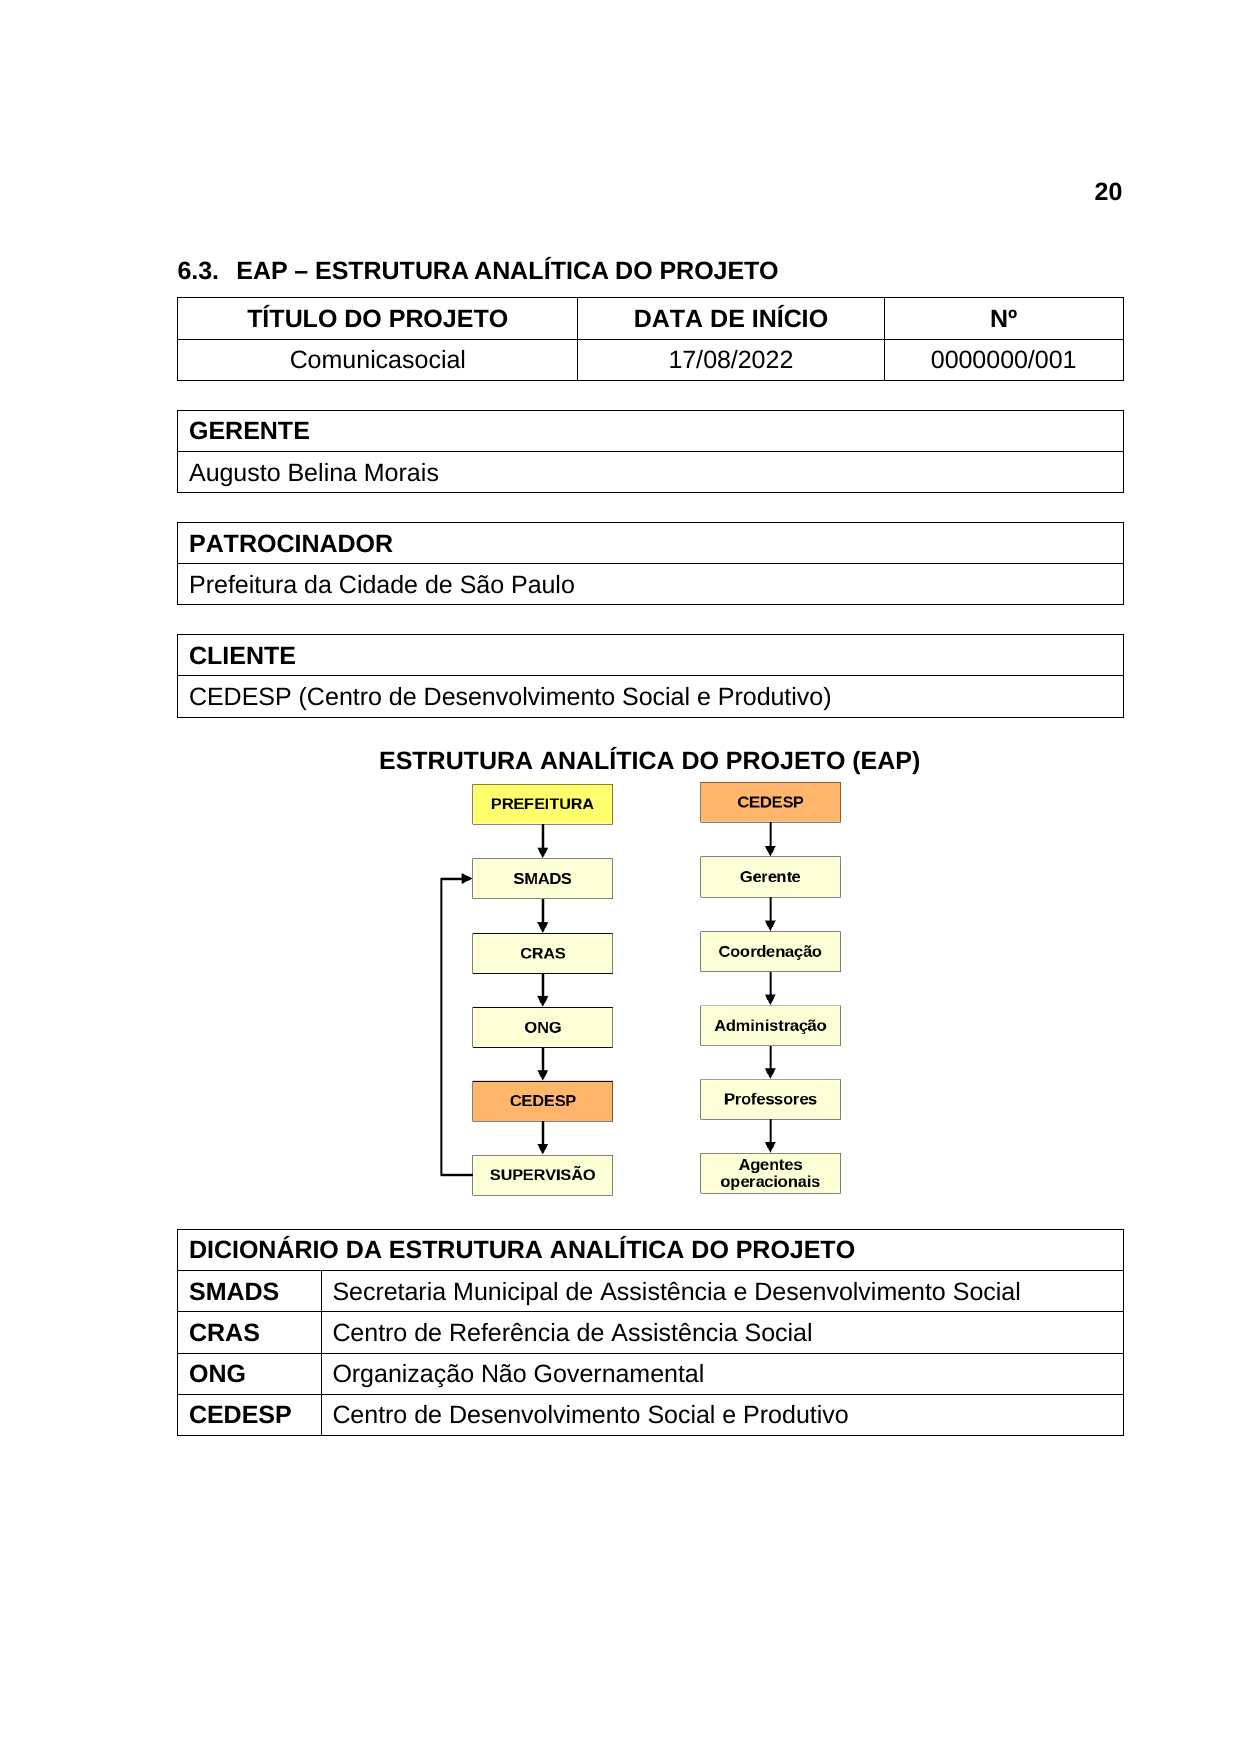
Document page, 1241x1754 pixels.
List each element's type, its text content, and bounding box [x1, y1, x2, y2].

subtitle EAP – Estrutura Analítica Do Projeto [177, 256, 1122, 285]
table_header TÍTULO DO PROJETO [178, 298, 577, 338]
table_cell 17/08/2022 [578, 340, 884, 380]
table_cell CRAS [178, 1312, 321, 1352]
table_header GERENTE [178, 411, 1123, 451]
table_cell Prefeitura da Cidade de São Paulo [178, 564, 1123, 604]
text ESTRUTURA ANALÍTICA DO PROJETO (EAP) [177, 746, 1122, 775]
table_cell CEDESP (Centro de Desenvolvimento Social e Produtivo) [178, 676, 1123, 717]
table_cell ONG [178, 1354, 321, 1394]
table_cell 0000000/001 [885, 340, 1123, 380]
table_header DATA DE INÍCIO [578, 298, 884, 338]
picture [406, 775, 893, 1200]
table_header DICIONÁRIO DA ESTRUTURA ANALÍTICA DO PROJETO [178, 1230, 1123, 1270]
table_cell CEDESP [178, 1395, 321, 1435]
table_cell Secretaria Municipal de Assistência e Desenvolvimento Social [322, 1271, 1123, 1311]
table_header CLIENTE [178, 635, 1123, 675]
table_header PATROCINADOR [178, 523, 1123, 563]
table_header Nº [885, 298, 1123, 338]
table_cell Centro de Desenvolvimento Social e Produtivo [322, 1395, 1123, 1435]
table_cell Organização Não Governamental [322, 1354, 1123, 1394]
table_cell Augusto Belina Morais [178, 452, 1123, 492]
table_cell Comunicasocial [178, 340, 577, 380]
table_cell SMADS [178, 1271, 321, 1311]
table_cell Centro de Referência de Assistência Social [322, 1312, 1123, 1352]
